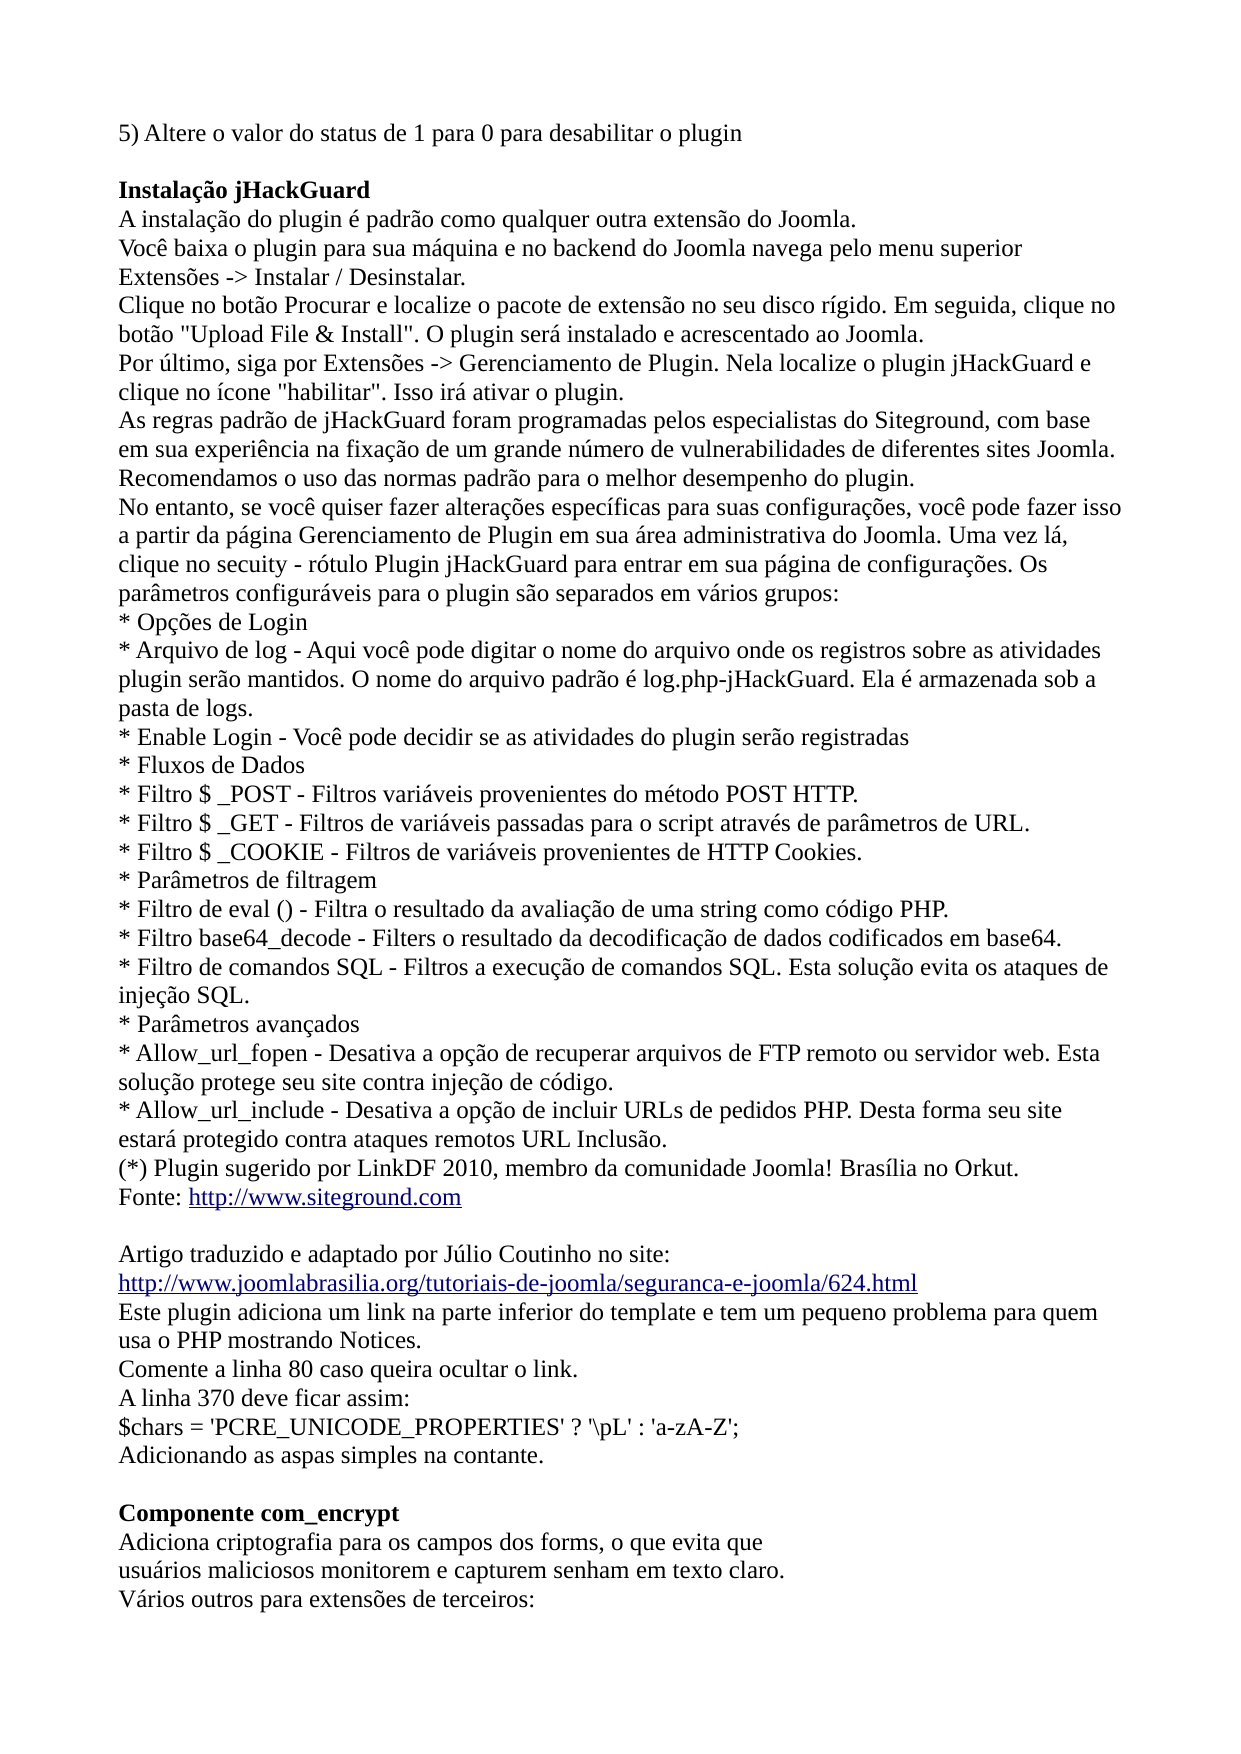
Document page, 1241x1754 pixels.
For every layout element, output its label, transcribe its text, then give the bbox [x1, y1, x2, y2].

text * Arquivo de log - Aqui você pode digitar o nome do arquivo onde os registros sobre as atividades [118, 636, 1122, 664]
text injeção SQL. [118, 981, 1122, 1009]
text clique no ícone "habilitar". Isso irá ativar o plugin. [118, 377, 1122, 406]
text * Filtro de comandos SQL - Filtros a execução de comandos SQL. Esta solução evita os ataques de [118, 952, 1122, 981]
text estará protegido contra ataques remotos URL Inclusão. [118, 1124, 1122, 1153]
text Adiciona criptografia para os campos dos forms, o que evita que [118, 1527, 1122, 1556]
text Componente com_encrypt [118, 1498, 1122, 1527]
text Instalação jHackGuard [118, 176, 1122, 204]
text Vários outros para extensões de terceiros: [118, 1584, 1122, 1613]
text Você baixa o plugin para sua máquina e no backend do Joomla navega pelo menu superior [118, 233, 1122, 262]
text clique no secuity - rótulo Plugin jHackGuard para entrar em sua página de configurações. Os [118, 549, 1122, 578]
text $chars = 'PCRE_UNICODE_PROPERTIES' ? '\pL' : 'a-zA-Z'; [118, 1412, 1122, 1441]
text Este plugin adiciona um link na parte inferior do template e tem um pequeno problema para quem [118, 1297, 1122, 1326]
text Por último, siga por Extensões -> Gerenciamento de Plugin. Nela localize o plugin jHackGuard e [118, 348, 1122, 377]
text usa o PHP mostrando Notices. [118, 1326, 1122, 1354]
text * Opções de Login [118, 607, 1122, 636]
text A linha 370 deve ficar assim: [118, 1383, 1122, 1412]
text Clique no botão Procurar e localize o pacote de extensão no seu disco rígido. Em seguida, clique no [118, 291, 1122, 319]
text parâmetros configuráveis para o plugin são separados em vários grupos: [118, 578, 1122, 607]
text * Filtro $ _POST - Filtros variáveis provenientes do método POST HTTP. [118, 779, 1122, 808]
text plugin serão mantidos. O nome do arquivo padrão é log.php-jHackGuard. Ela é armazenada sob a [118, 664, 1122, 693]
text solução protege seu site contra injeção de código. [118, 1067, 1122, 1096]
text * Filtro base64_decode - Filters o resultado da decodificação de dados codificados em base64. [118, 923, 1122, 952]
text * Filtro $ _GET - Filtros de variáveis passadas para o script através de parâmetros de URL. [118, 808, 1122, 837]
text No entanto, se você quiser fazer alterações específicas para suas configurações, você pode fazer isso [118, 492, 1122, 521]
text Adicionando as aspas simples na contante. [118, 1441, 1122, 1469]
text 5) Altere o valor do status de 1 para 0 para desabilitar o plugin [118, 118, 1122, 147]
text Comente a linha 80 caso queira ocultar o link. [118, 1354, 1122, 1383]
text * Filtro $ _COOKIE - Filtros de variáveis provenientes de HTTP Cookies. [118, 837, 1122, 866]
text Recomendamos o uso das normas padrão para o melhor desempenho do plugin. [118, 463, 1122, 492]
text pasta de logs. [118, 693, 1122, 722]
text a partir da página Gerenciamento de Plugin em sua área administrativa do Joomla. Uma vez lá, [118, 521, 1122, 549]
text usuários maliciosos monitorem e capturem senham em texto claro. [118, 1556, 1122, 1584]
text botão "Upload File & Install". O plugin será instalado e acrescentado ao Joomla. [118, 319, 1122, 348]
text * Fluxos de Dados [118, 751, 1122, 779]
text * Parâmetros de filtragem [118, 866, 1122, 894]
text http://www.joomlabrasilia.org/tutoriais-de-joomla/seguranca-e-joomla/624.html [118, 1268, 1122, 1297]
text em sua experiência na fixação de um grande número de vulnerabilidades de diferentes sites Joomla. [118, 434, 1122, 463]
text (*) Plugin sugerido por LinkDF 2010, membro da comunidade Joomla! Brasília no Orkut. [118, 1153, 1122, 1182]
text * Allow_url_fopen - Desativa a opção de recuperar arquivos de FTP remoto ou servidor web. Esta [118, 1038, 1122, 1067]
text As regras padrão de jHackGuard foram programadas pelos especialistas do Siteground, com base [118, 406, 1122, 434]
text * Parâmetros avançados [118, 1009, 1122, 1038]
text Fonte: http://www.siteground.com [118, 1182, 1122, 1211]
text * Filtro de eval () - Filtra o resultado da avaliação de uma string como código PHP. [118, 894, 1122, 923]
text Artigo traduzido e adaptado por Júlio Coutinho no site: [118, 1239, 1122, 1268]
text * Allow_url_include - Desativa a opção de incluir URLs de pedidos PHP. Desta forma seu site [118, 1096, 1122, 1124]
text * Enable Login - Você pode decidir se as atividades do plugin serão registradas [118, 722, 1122, 751]
text Extensões -> Instalar / Desinstalar. [118, 262, 1122, 291]
text A instalação do plugin é padrão como qualquer outra extensão do Joomla. [118, 204, 1122, 233]
